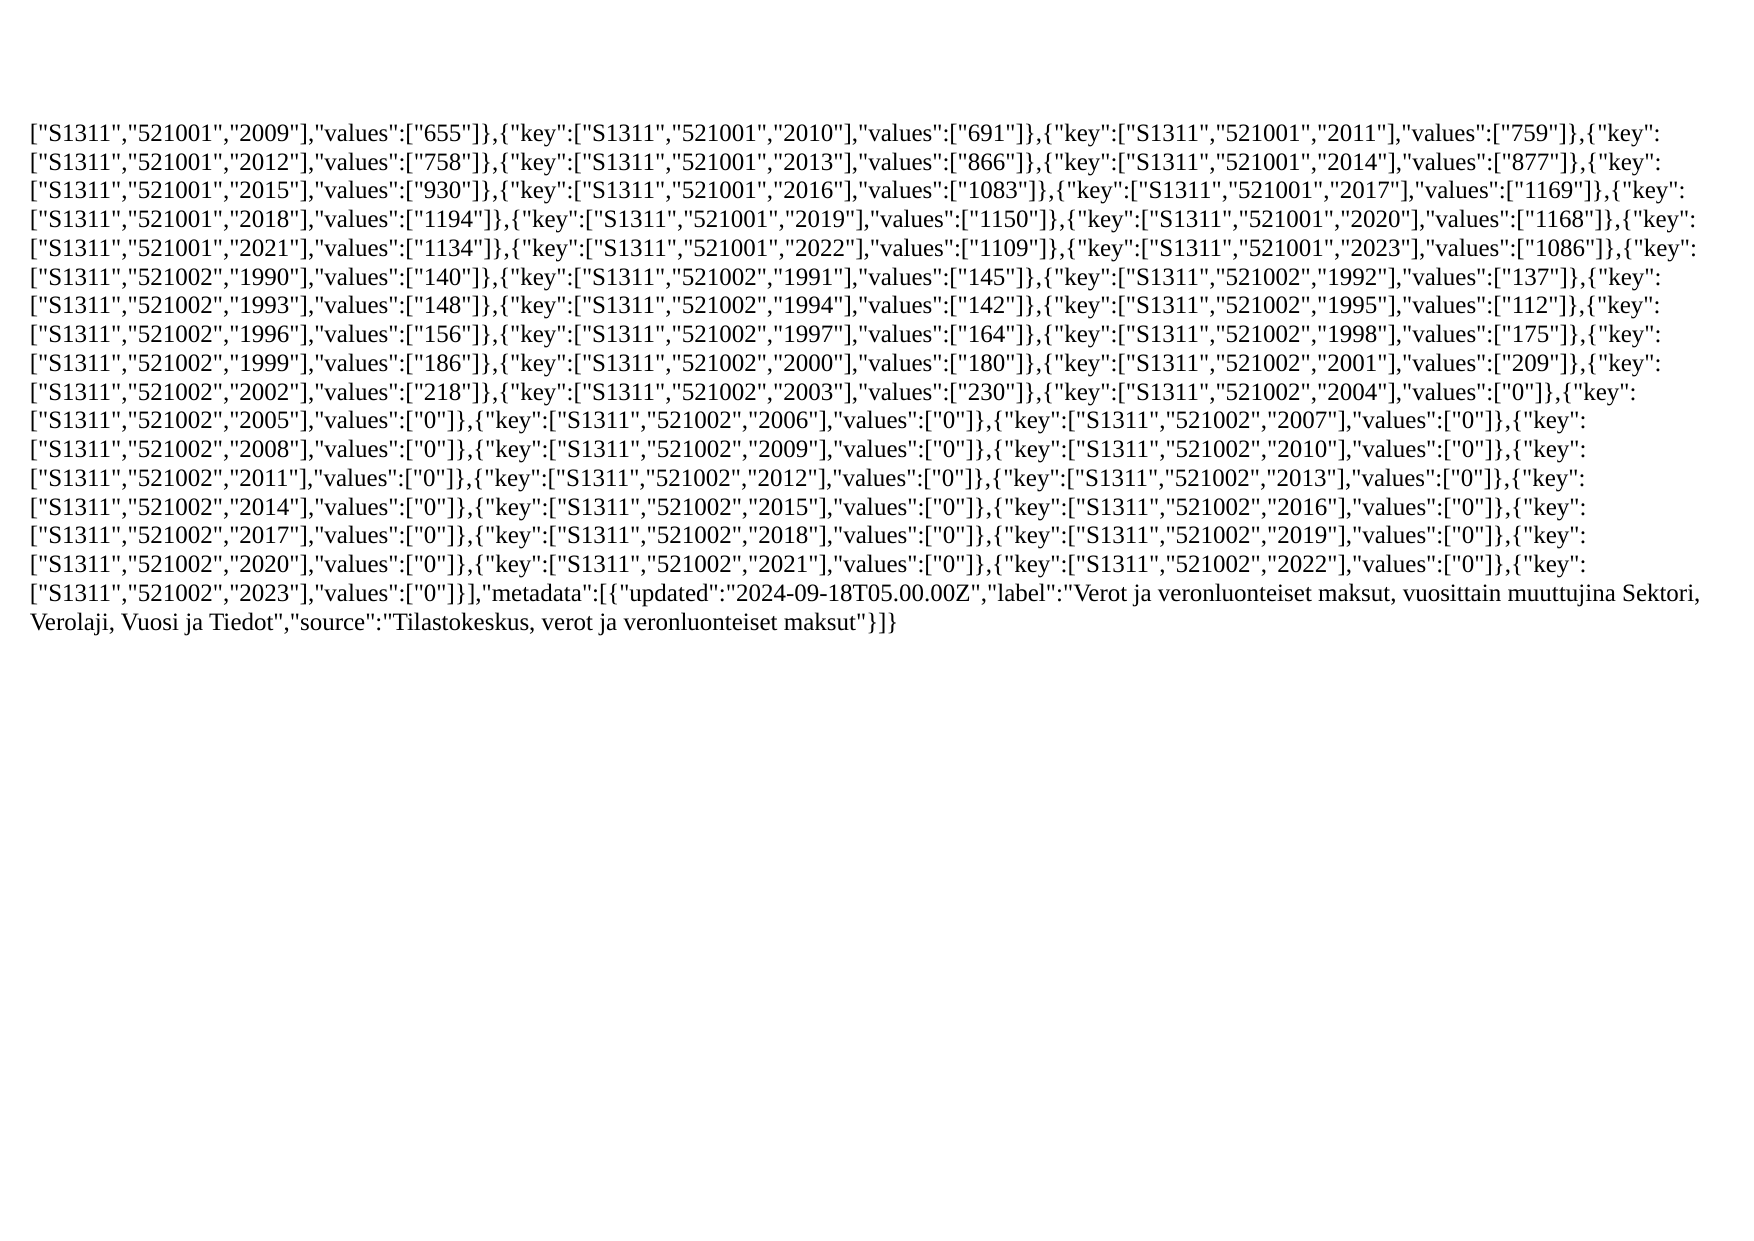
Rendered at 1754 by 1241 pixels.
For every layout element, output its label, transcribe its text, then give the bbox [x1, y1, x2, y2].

text ["S1311","521001","2009"],"values":["655"]},{"key":["S1311","521001","2010"],"values":["691"]},{"key":["S1311","521001","2011"],"values":["759"]},{"key":["S1311","521001","2012"],"values":["758"]},{"key":["S1311","521001","2013"],"values":["866"]},{"key":["S1311","521001","2014"],"values":["877"]},{"key":["S1311","521001","2015"],"values":["930"]},{"key":["S1311","521001","2016"],"values":["1083"]},{"key":["S1311","521001","2017"],"values":["1169"]},{"key":["S1311","521001","2018"],"values":["1194"]},{"key":["S1311","521001","2019"],"values":["1150"]},{"key":["S1311","521001","2020"],"values":["1168"]},{"key":["S1311","521001","2021"],"values":["1134"]},{"key":["S1311","521001","2022"],"values":["1109"]},{"key":["S1311","521001","2023"],"values":["1086"]},{"key":["S1311","521002","1990"],"values":["140"]},{"key":["S1311","521002","1991"],"values":["145"]},{"key":["S1311","521002","1992"],"values":["137"]},{"key":["S1311","521002","1993"],"values":["148"]},{"key":["S1311","521002","1994"],"values":["142"]},{"key":["S1311","521002","1995"],"values":["112"]},{"key":["S1311","521002","1996"],"values":["156"]},{"key":["S1311","521002","1997"],"values":["164"]},{"key":["S1311","521002","1998"],"values":["175"]},{"key":["S1311","521002","1999"],"values":["186"]},{"key":["S1311","521002","2000"],"values":["180"]},{"key":["S1311","521002","2001"],"values":["209"]},{"key":["S1311","521002","2002"],"values":["218"]},{"key":["S1311","521002","2003"],"values":["230"]},{"key":["S1311","521002","2004"],"values":["0"]},{"key":["S1311","521002","2005"],"values":["0"]},{"key":["S1311","521002","2006"],"values":["0"]},{"key":["S1311","521002","2007"],"values":["0"]},{"key":["S1311","521002","2008"],"values":["0"]},{"key":["S1311","521002","2009"],"values":["0"]},{"key":["S1311","521002","2010"],"values":["0"]},{"key":["S1311","521002","2011"],"values":["0"]},{"key":["S1311","521002","2012"],"values":["0"]},{"key":["S1311","521002","2013"],"values":["0"]},{"key":["S1311","521002","2014"],"values":["0"]},{"key":["S1311","521002","2015"],"values":["0"]},{"key":["S1311","521002","2016"],"values":["0"]},{"key":["S1311","521002","2017"],"values":["0"]},{"key":["S1311","521002","2018"],"values":["0"]},{"key":["S1311","521002","2019"],"values":["0"]},{"key":["S1311","521002","2020"],"values":["0"]},{"key":["S1311","521002","2021"],"values":["0"]},{"key":["S1311","521002","2022"],"values":["0"]},{"key":["S1311","521002","2023"],"values":["0"]}],"metadata":[{"updated":"2024-09-18T05.00.00Z","label":"Verot ja veronluonteiset maksut, vuosittain muuttujina Sektori, Verolaji, Vuosi ja Tiedot","source":"Tilastokeskus, verot ja veronluonteiset maksut"}]} [29, 118, 1724, 636]
